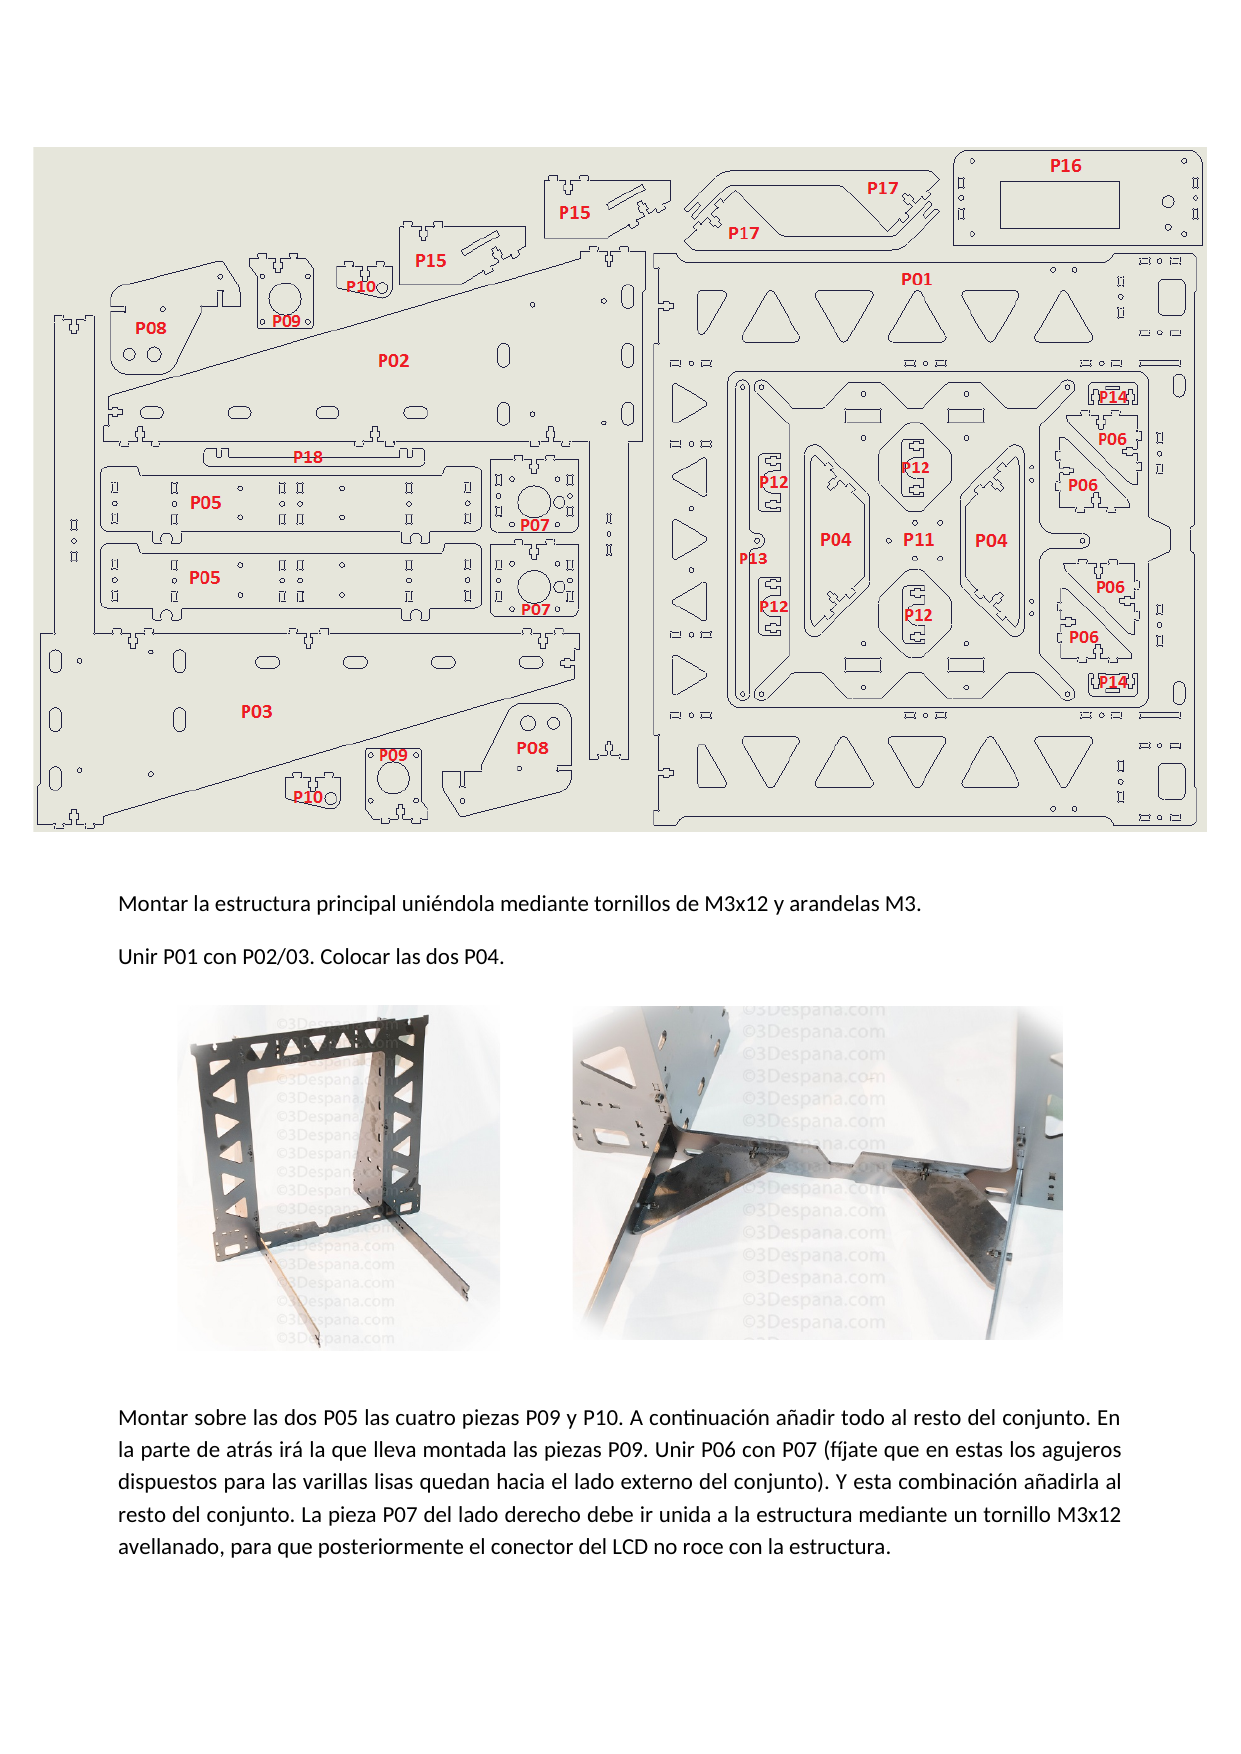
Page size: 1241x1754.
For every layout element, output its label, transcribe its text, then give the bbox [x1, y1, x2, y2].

text Unir P01 con P02/03. Colocar las dos P04. [118, 942, 1124, 970]
text Montar la estructura principal uniéndola mediante tornillos de M3x12 y arandelas M3. [118, 889, 1124, 917]
picture [572, 1006, 1063, 1340]
picture [33, 147, 1207, 832]
picture [177, 1005, 501, 1351]
text Montar sobre las dos P05 las cuatro piezas P09 y P10. A continuación añadir todo al resto del conjunto. En la parte de atrás irá la que lleva montada las piezas P09. Unir P06 con P07 (fíjate que en estas los agujeros dispuestos para las varillas lisas quedan hacia el lado externo del conjunto). Y esta combinación añadirla al resto del conjunto. La pieza P07 del lado derecho debe ir unida a la estructura mediante un tornillo M3x12 avellanado, para que posteriormente el conector del LCD no roce con la estructura. [118, 1403, 1124, 1560]
